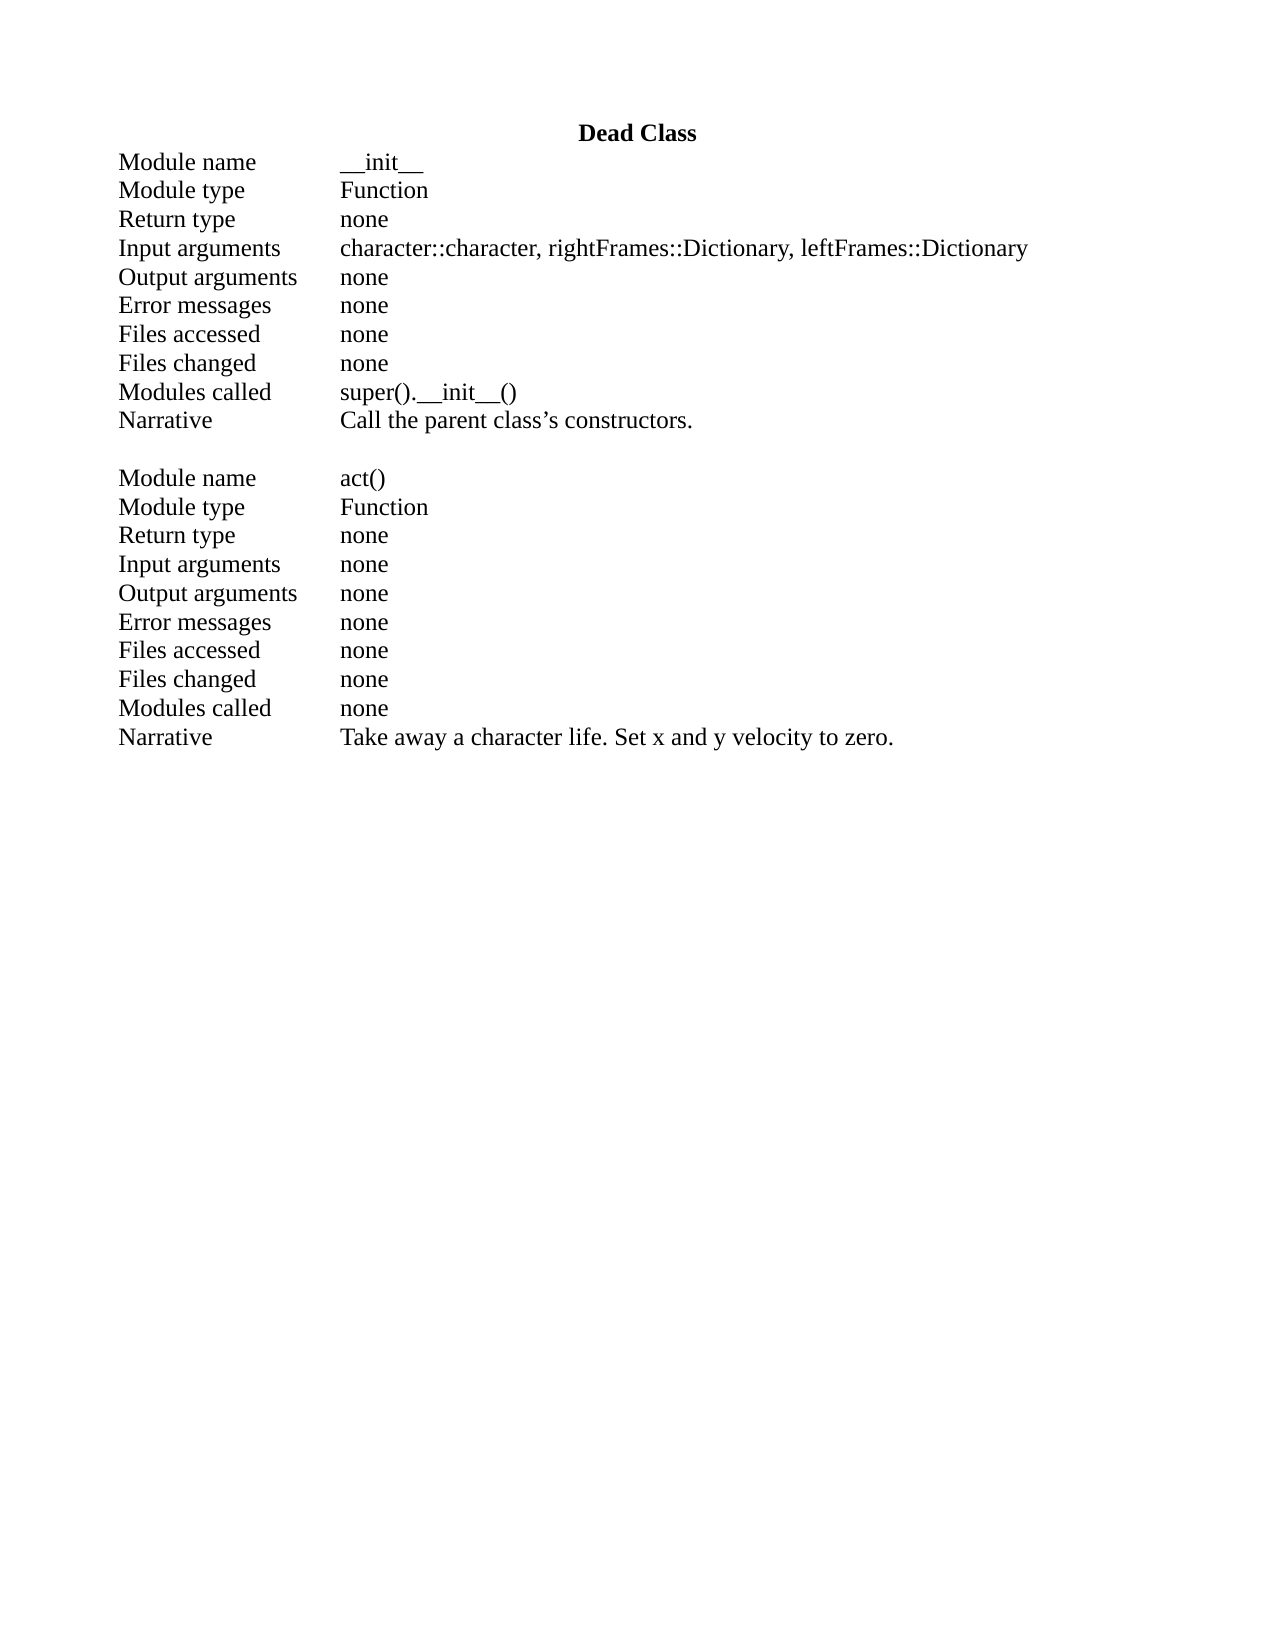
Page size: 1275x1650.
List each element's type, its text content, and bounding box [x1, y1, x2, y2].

text Dead Class [118, 118, 1157, 147]
text Module type Function [118, 492, 1157, 521]
text Files changed none [118, 664, 1157, 693]
text Return type none [118, 204, 1157, 233]
text Files accessed none [118, 319, 1157, 348]
text Module type Function [118, 176, 1157, 204]
text Narrative Call the parent class’s constructors. [118, 406, 1157, 434]
text Narrative Take away a character life. Set x and y velocity to zero. [118, 722, 1157, 751]
text Input arguments none [118, 549, 1157, 578]
text Modules called super().__init__() [118, 377, 1157, 406]
text Error messages none [118, 291, 1157, 319]
text Return type none [118, 521, 1157, 549]
text Error messages none [118, 607, 1157, 636]
text Output arguments none [118, 578, 1157, 607]
text Output arguments none [118, 262, 1157, 291]
text Module name __init__ [118, 147, 1157, 176]
text Files accessed none [118, 636, 1157, 664]
text Input arguments character::character, rightFrames::Dictionary, leftFrames::Dictionary [118, 233, 1157, 262]
text Module name act() [118, 463, 1157, 492]
text Modules called none [118, 693, 1157, 722]
text Files changed none [118, 348, 1157, 377]
